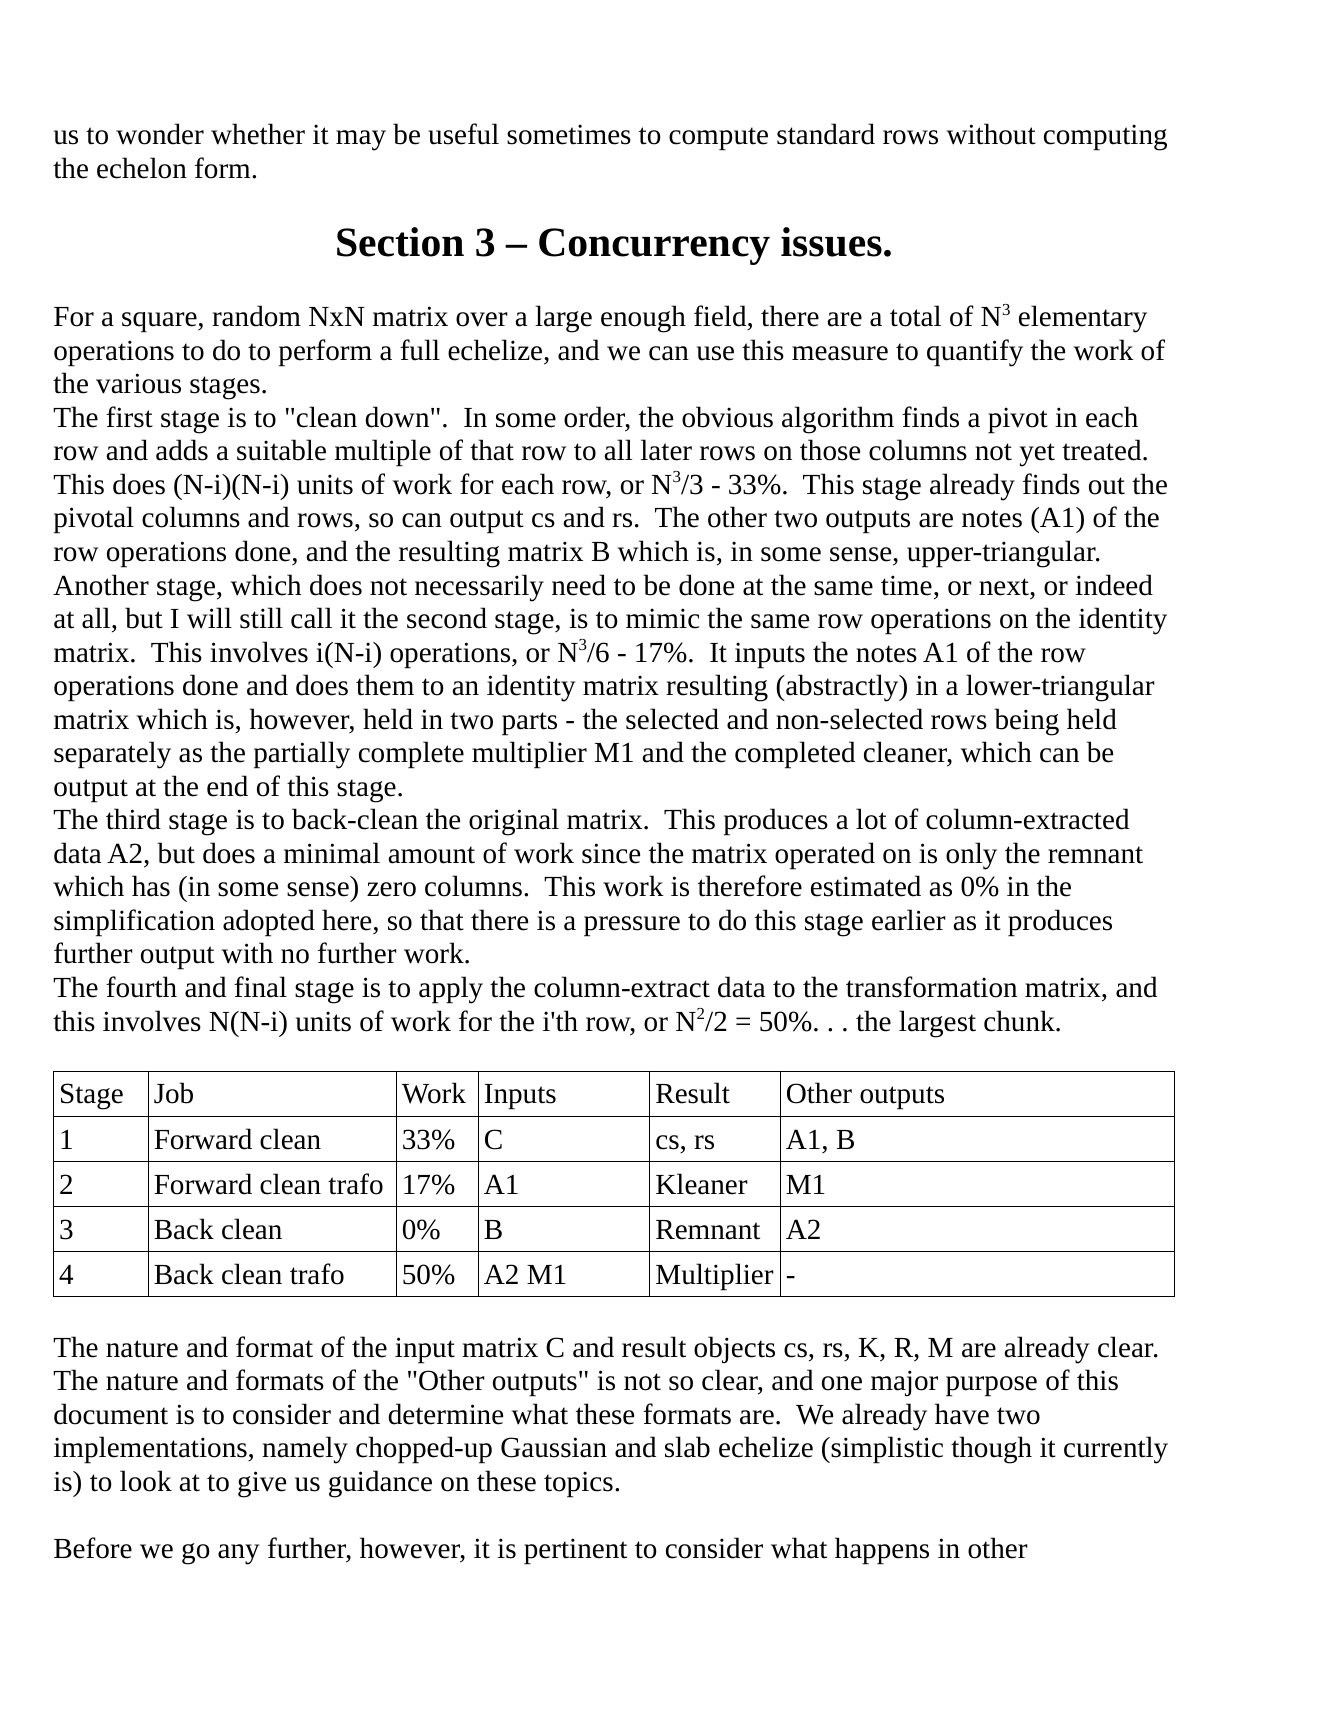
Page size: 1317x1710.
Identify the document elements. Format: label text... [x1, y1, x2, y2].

text The first stage is to "clean down". In some order, the obvious algorithm finds a pivot in each row and adds a suitable multiple of that row to all later rows on those columns not yet treated. This does (N-i)(N-i) units of work for each row, or N3/3 - 33%. This stage already finds out the pivotal columns and rows, so can output cs and rs. The other two outputs are notes (A1) of the row operations done, and the resulting matrix B which is, in some sense, upper-triangular. [53, 400, 1174, 568]
text Section 3 – Concurrency issues. [53, 218, 1174, 266]
text For a square, random NxN matrix over a large enough field, there are a total of N3 elementary operations to do to perform a full echelize, and we can use this measure to quantify the work of the various stages. [53, 299, 1174, 400]
table_header Inputs [479, 1072, 649, 1116]
table_cell Back clean trafo [149, 1252, 396, 1296]
table_cell B [479, 1207, 649, 1251]
table_cell Forward clean trafo [149, 1162, 396, 1206]
text Another stage, which does not necessarily need to be done at the same time, or next, or indeed at all, but I will still call it the second stage, is to mimic the same row operations on the identity matrix. This involves i(N-i) operations, or N3/6 - 17%. It inputs the notes A1 of the row operations done and does them to an identity matrix resulting (abstractly) in a lower-triangular matrix which is, however, held in two parts - the selected and non-selected rows being held separately as the partially complete multiplier M1 and the completed cleaner, which can be output at the end of this stage. [53, 568, 1174, 802]
table_header Other outputs [781, 1072, 1174, 1116]
table_header Work [397, 1072, 478, 1116]
text Before we go any further, however, it is pertinent to consider what happens in other [53, 1531, 1174, 1565]
table_header Stage [54, 1072, 148, 1116]
table_cell 4 [54, 1252, 148, 1296]
text us to wonder whether it may be useful sometimes to compute standard rows without computing the echelon form. [53, 117, 1174, 184]
table_cell Multiplier [650, 1252, 780, 1296]
table_cell A1 [479, 1162, 649, 1206]
text The nature and format of the input matrix C and result objects cs, rs, K, R, M are already clear. The nature and formats of the "Other outputs" is not so clear, and one major purpose of this document is to consider and determine what these formats are. We already have two implementations, namely chopped-up Gaussian and slab echelize (simplistic though it currently is) to look at to give us guidance on these topics. [53, 1330, 1174, 1498]
table_cell 17% [397, 1162, 478, 1206]
table_header Result [650, 1072, 780, 1116]
table_cell Back clean [149, 1207, 396, 1251]
table_cell 33% [397, 1117, 478, 1161]
table_cell 50% [397, 1252, 478, 1296]
text The third stage is to back-clean the original matrix. This produces a lot of column-extracted data A2, but does a minimal amount of work since the matrix operated on is only the remnant which has (in some sense) zero columns. This work is therefore estimated as 0% in the simplification adopted here, so that there is a pressure to do this stage earlier as it produces further output with no further work. [53, 802, 1174, 970]
table_cell Forward clean [149, 1117, 396, 1161]
table_cell cs, rs [650, 1117, 780, 1161]
table_cell Kleaner [650, 1162, 780, 1206]
table_cell 0% [397, 1207, 478, 1251]
table_cell 2 [54, 1162, 148, 1206]
text The fourth and final stage is to apply the column-extract data to the transformation matrix, and this involves N(N-i) units of work for the i'th row, or N2/2 = 50%. . . the largest chunk. [53, 970, 1174, 1037]
table_cell - [781, 1252, 1174, 1296]
table_cell 1 [54, 1117, 148, 1161]
table_cell A1, B [781, 1117, 1174, 1161]
table_cell C [479, 1117, 649, 1161]
table_cell A2 M1 [479, 1252, 649, 1296]
table_header Job [149, 1072, 396, 1116]
table_cell A2 [781, 1207, 1174, 1251]
table_cell Remnant [650, 1207, 780, 1251]
table_cell M1 [781, 1162, 1174, 1206]
table_cell 3 [54, 1207, 148, 1251]
